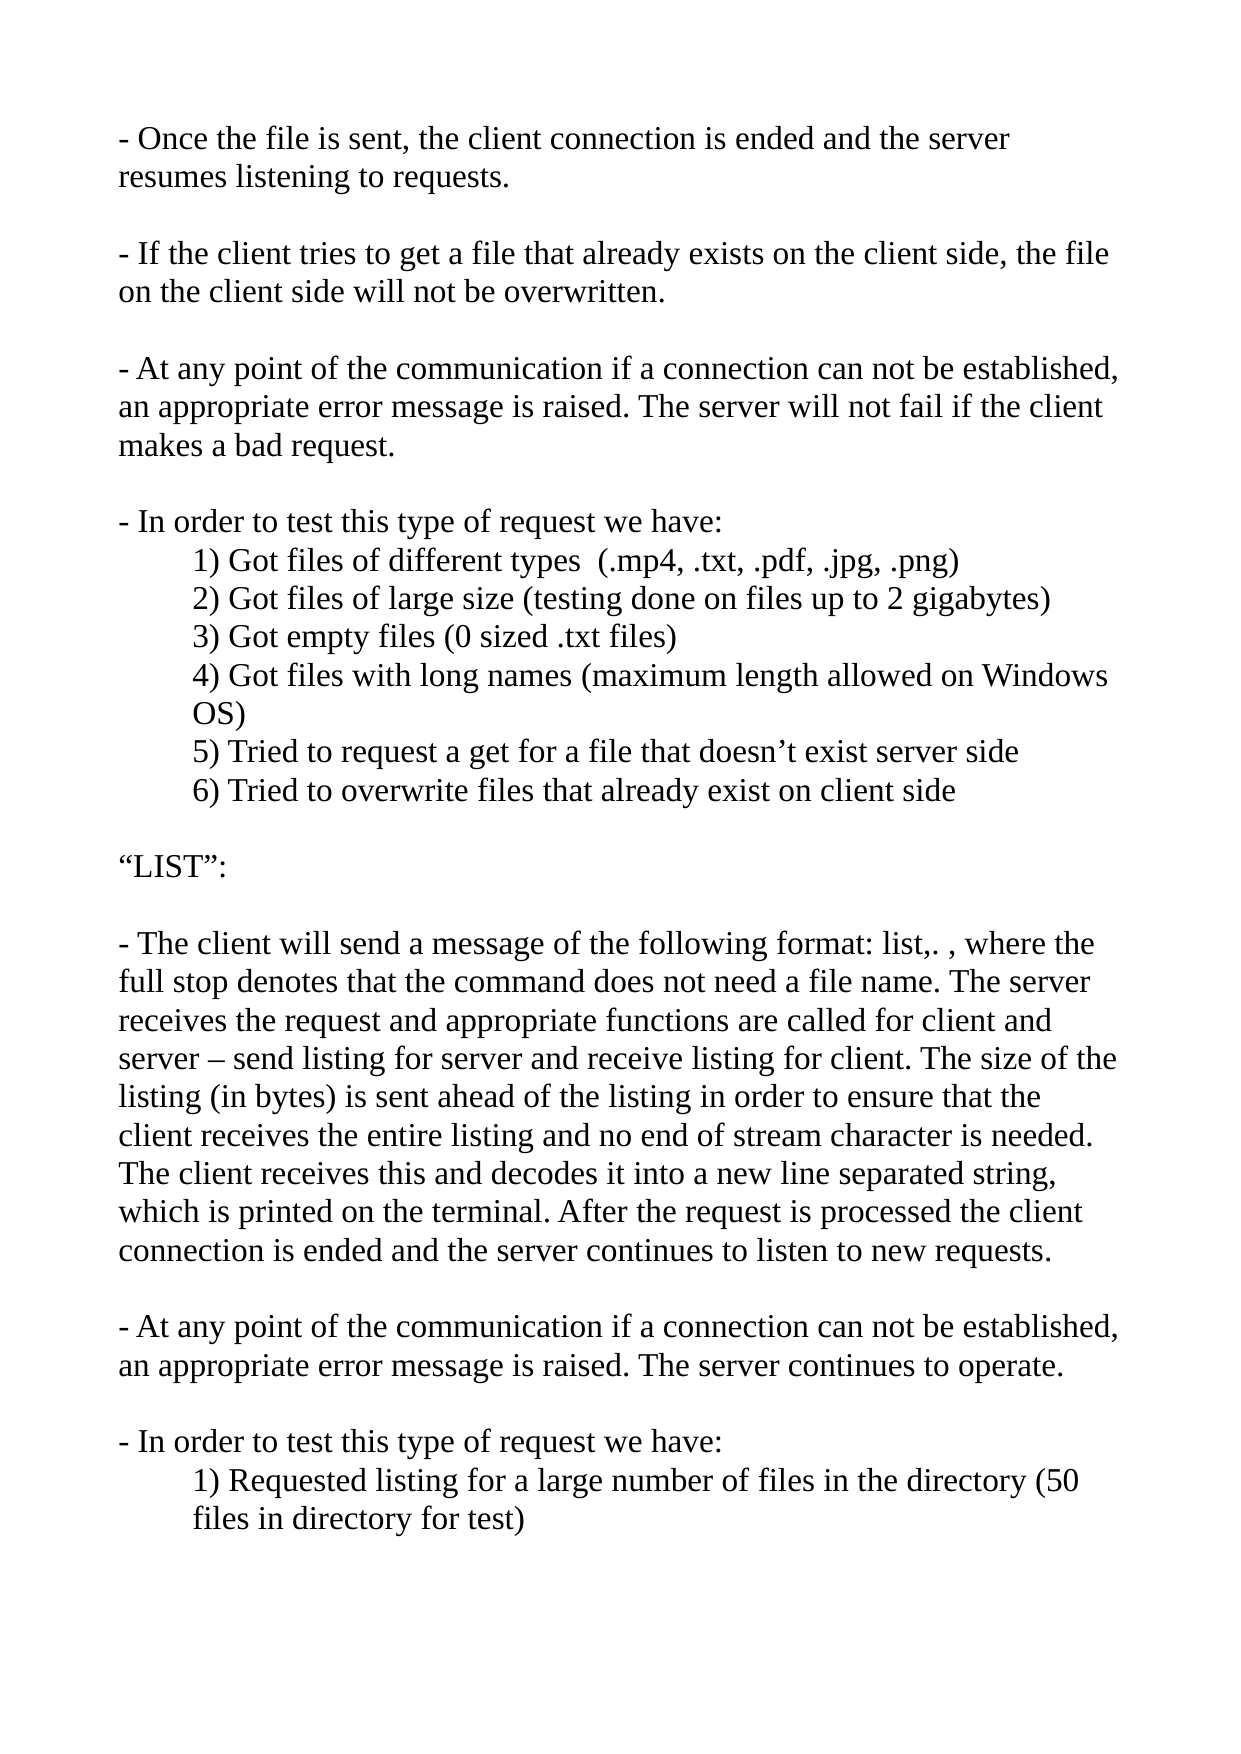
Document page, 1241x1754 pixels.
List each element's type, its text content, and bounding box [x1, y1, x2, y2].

text “LIST”: [118, 846, 1122, 885]
text 5) Tried to request a get for a file that doesn’t exist server side [192, 731, 1122, 770]
text - If the client tries to get a file that already exists on the client side, the file on the client side will not be overwritten. [118, 233, 1122, 310]
text 3) Got empty files (0 sized .txt files) [192, 616, 1122, 655]
text - The client will send a message of the following format: list,. , where the full stop denotes that the command does not need a file name. The server receives the request and appropriate functions are called for client and server – send listing for server and receive listing for client. The size of the listing (in bytes) is sent ahead of the listing in order to ensure that the client receives the entire listing and no end of stream character is needed. The client receives this and decodes it into a new line separated string, which is printed on the terminal. After the request is processed the client connection is ended and the server continues to listen to new requests. [118, 923, 1122, 1268]
text 1) Got files of different types (.mp4, .txt, .pdf, .jpg, .png) [192, 540, 1122, 578]
text - At any point of the communication if a connection can not be established, an appropriate error message is raised. The server will not fail if the client makes a bad request. [118, 348, 1122, 463]
text - At any point of the communication if a connection can not be established, an appropriate error message is raised. The server continues to operate. [118, 1306, 1122, 1383]
text 4) Got files with long names (maximum length allowed on Windows OS) [192, 655, 1122, 731]
text 2) Got files of large size (testing done on files up to 2 gigabytes) [192, 578, 1122, 616]
text 1) Requested listing for a large number of files in the directory (50 files in directory for test) [192, 1460, 1122, 1536]
text - In order to test this type of request we have: [118, 1421, 1122, 1460]
text - In order to test this type of request we have: [118, 501, 1122, 540]
text 6) Tried to overwrite files that already exist on client side [192, 770, 1122, 808]
text - Once the file is sent, the client connection is ended and the server resumes listening to requests. [118, 118, 1122, 195]
